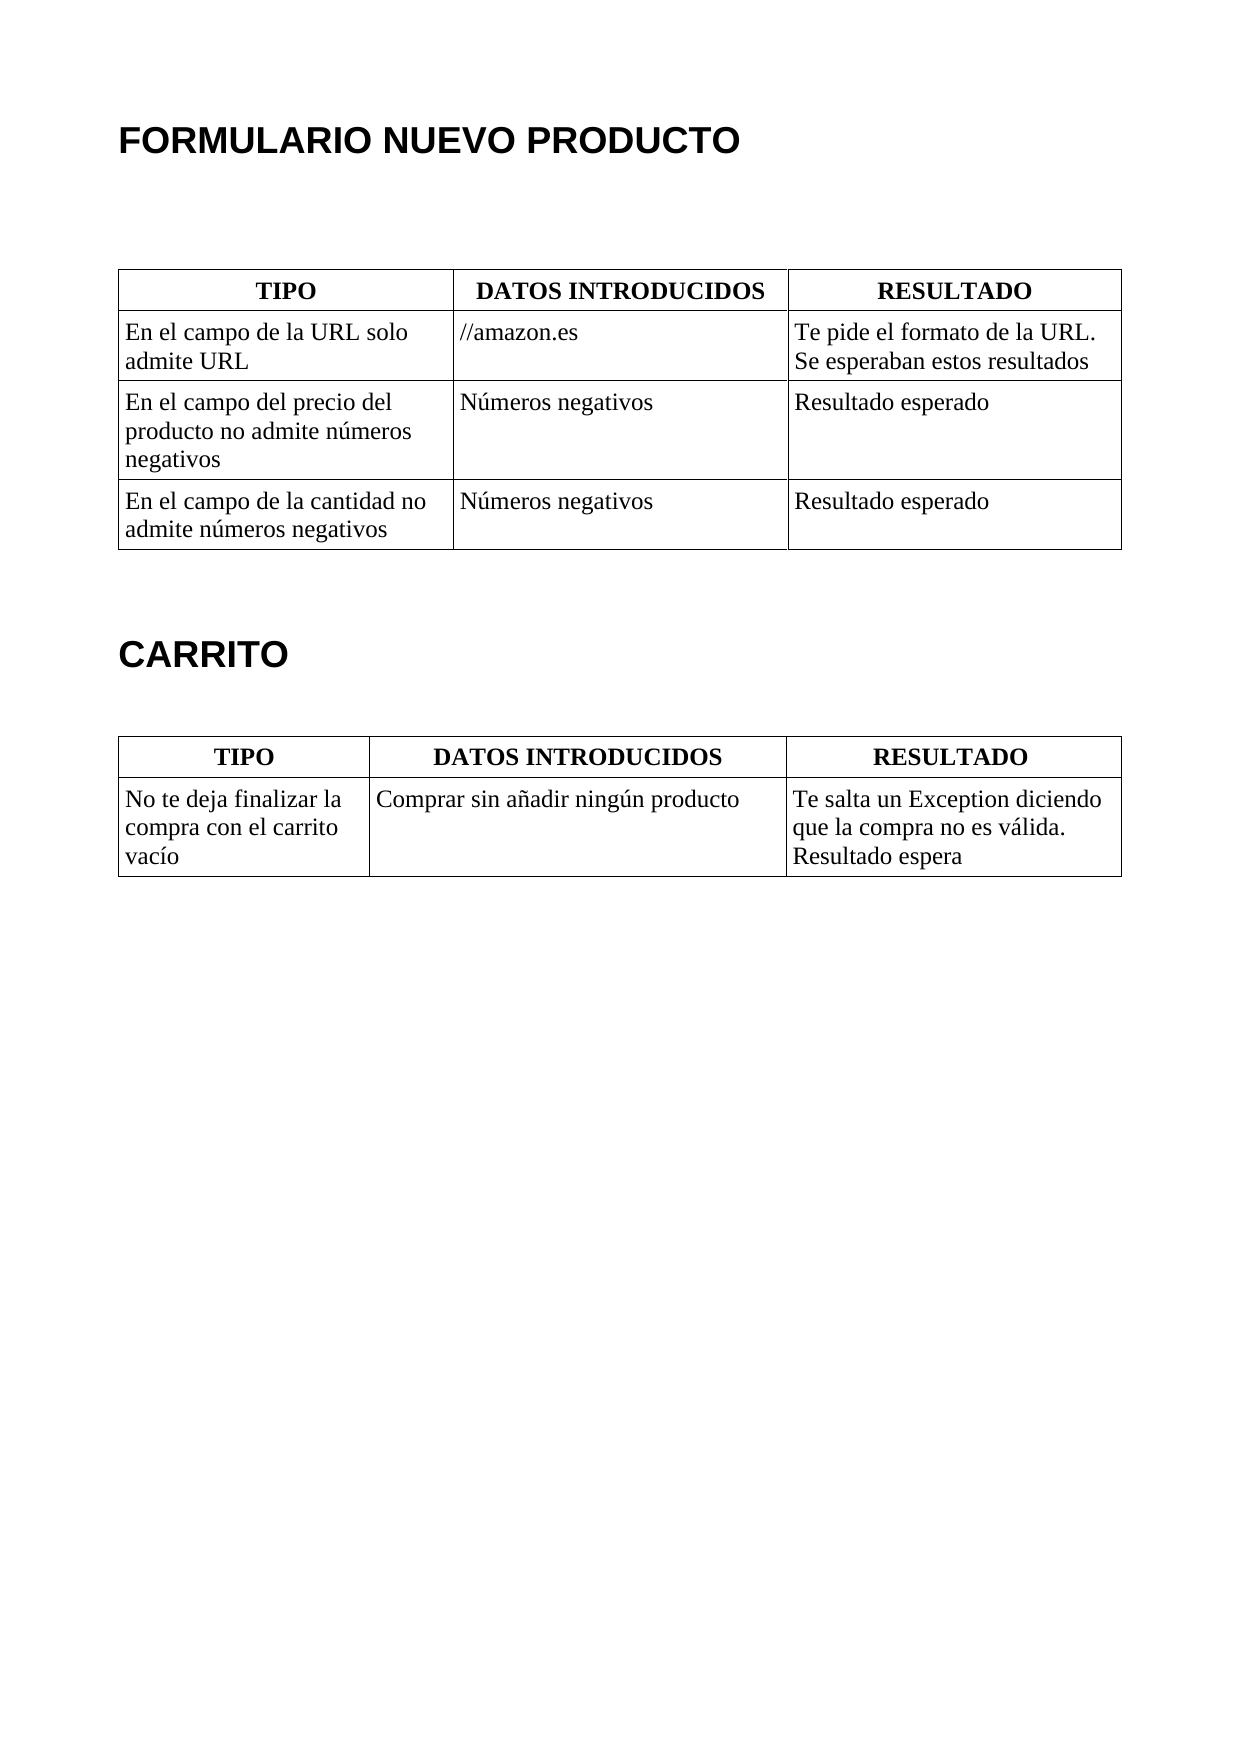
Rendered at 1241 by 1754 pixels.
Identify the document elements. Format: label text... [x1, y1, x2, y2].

table_cell Te salta un Exception diciendo que la compra no es válida. Resultado espera [787, 778, 1121, 876]
subtitle CARRITO [118, 632, 1122, 676]
table_header TIPO [119, 737, 369, 777]
table_cell Comprar sin añadir ningún producto [370, 778, 786, 876]
table_header RESULTADO [787, 737, 1121, 777]
table_header DATOS INTRODUCIDOS [454, 270, 787, 310]
table_cell No te deja finalizar la compra con el carrito vacío [119, 778, 369, 876]
table_header DATOS INTRODUCIDOS [370, 737, 786, 777]
table_header TIPO [119, 270, 453, 310]
subtitle FORMULARIO NUEVO PRODUCTO [118, 118, 1122, 161]
table_header RESULTADO [789, 270, 1121, 310]
table_cell //amazon.es [454, 311, 787, 380]
table_cell Números negativos [454, 480, 787, 549]
table_cell En el campo del precio del producto no admite números negativos [119, 381, 453, 479]
table_cell Resultado esperado [789, 480, 1121, 549]
table_cell En el campo de la URL solo admite URL [119, 311, 453, 380]
table_cell Te pide el formato de la URL. Se esperaban estos resultados [789, 311, 1121, 380]
table_cell En el campo de la cantidad no admite números negativos [119, 480, 453, 549]
table_cell Resultado esperado [789, 381, 1121, 479]
table_cell Números negativos [454, 381, 787, 479]
